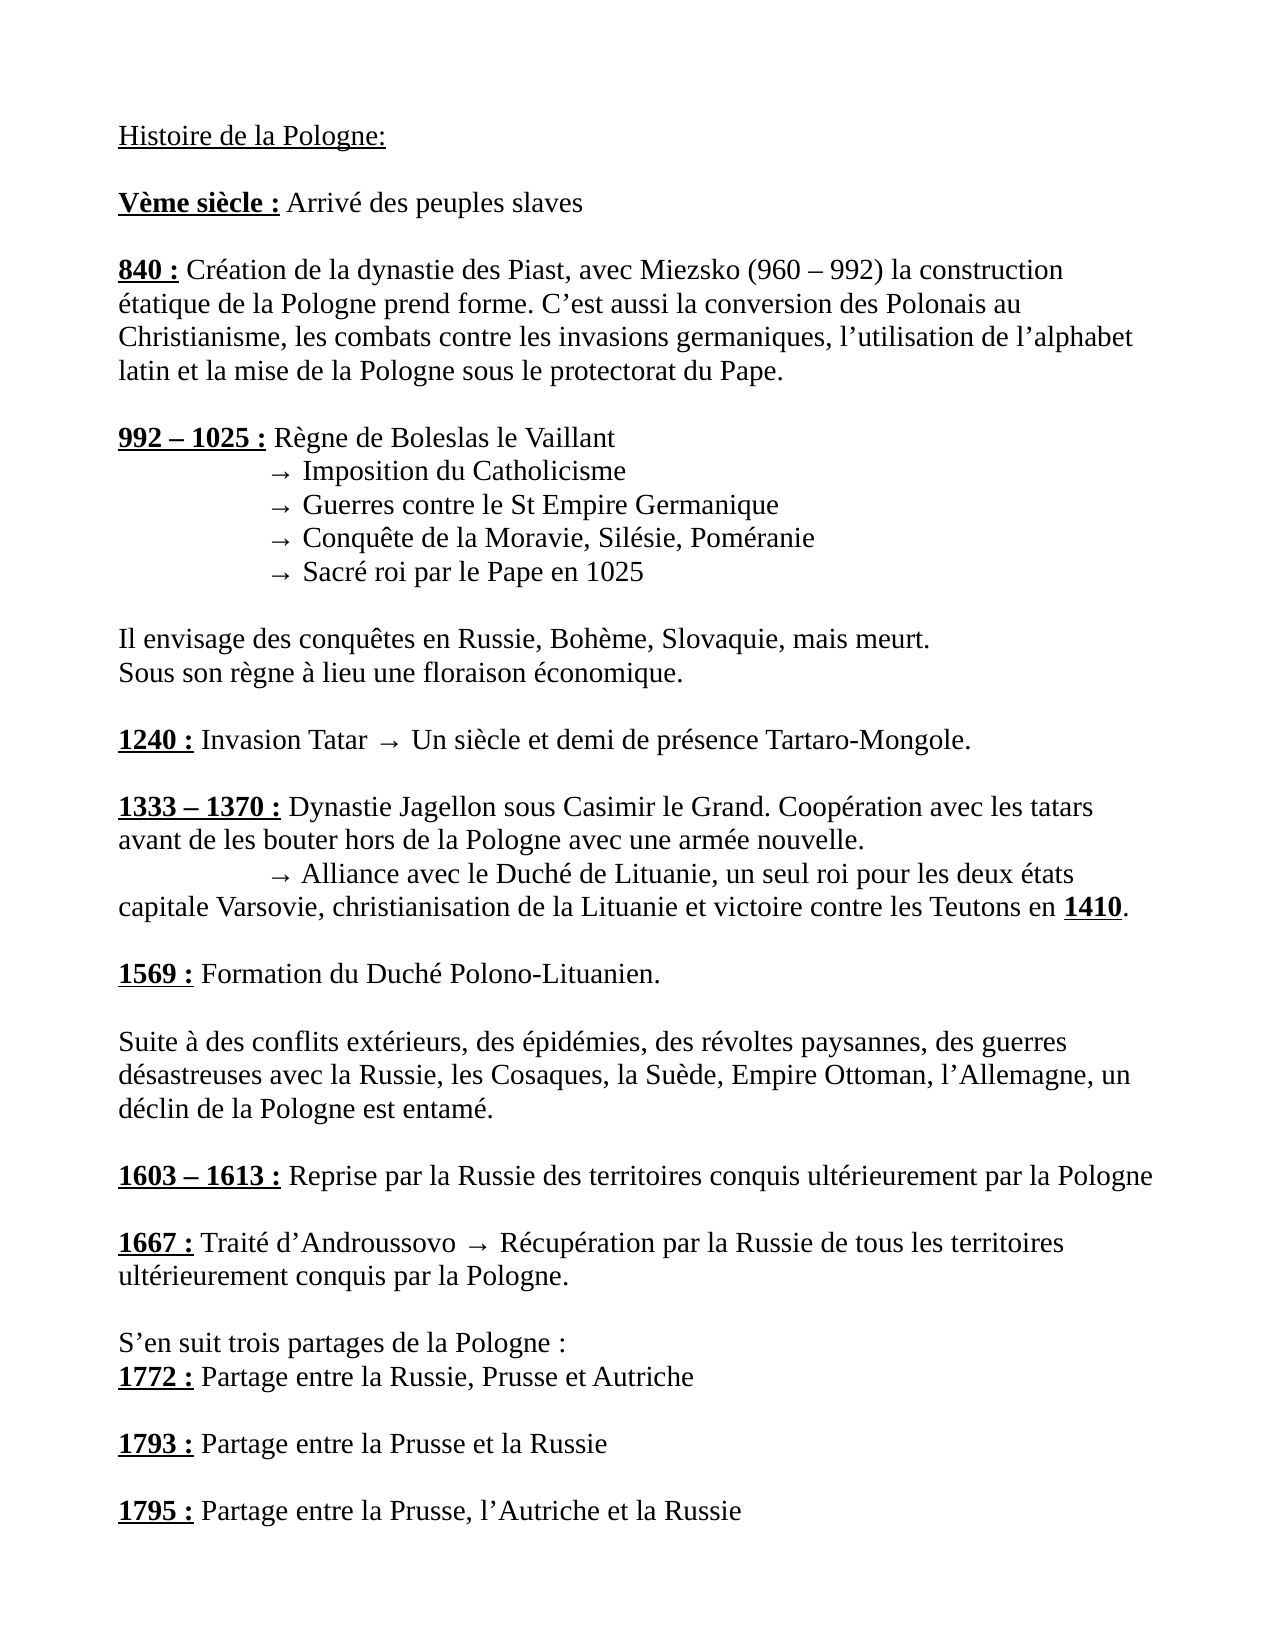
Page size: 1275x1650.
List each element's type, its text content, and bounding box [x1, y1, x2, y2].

text Histoire de la Pologne: [118, 118, 1157, 152]
text 840 : Création de la dynastie des Piast, avec Miezsko (960 – 992) la construction étatique de la Pologne prend forme. C’est aussi la conversion des Polonais au Christianisme, les combats contre les invasions germaniques, l’utilisation de l’alphabet latin et la mise de la Pologne sous le protectorat du Pape. [118, 252, 1157, 386]
text Suite à des conflits extérieurs, des épidémies, des révoltes paysannes, des guerres désastreuses avec la Russie, les Cosaques, la Suède, Empire Ottoman, l’Allemagne, un déclin de la Pologne est entamé. [118, 1024, 1157, 1124]
text 1795 : Partage entre la Prusse, l’Autriche et la Russie [118, 1493, 1157, 1527]
text 1603 – 1613 : Reprise par la Russie des territoires conquis ultérieurement par la Pologne [118, 1158, 1157, 1191]
text 1667 : Traité d’Androussovo → Récupération par la Russie de tous les territoires ultérieurement conquis par la Pologne. [118, 1225, 1157, 1292]
text S’en suit trois partages de la Pologne : [118, 1326, 1157, 1359]
text → Sacré roi par le Pape en 1025 [118, 554, 1157, 588]
text → Conquête de la Moravie, Silésie, Poméranie [118, 521, 1157, 554]
text → Guerres contre le St Empire Germanique [118, 487, 1157, 521]
text 1772 : Partage entre la Russie, Prusse et Autriche [118, 1359, 1157, 1393]
text 1240 : Invasion Tatar → Un siècle et demi de présence Tartaro-Mongole. [118, 722, 1157, 755]
text 1333 – 1370 : Dynastie Jagellon sous Casimir le Grand. Coopération avec les tatars avant de les bouter hors de la Pologne avec une armée nouvelle. [118, 789, 1157, 856]
text 1793 : Partage entre la Prusse et la Russie [118, 1426, 1157, 1460]
text 992 – 1025 : Règne de Boleslas le Vaillant [118, 420, 1157, 453]
text Il envisage des conquêtes en Russie, Bohème, Slovaquie, mais meurt. [118, 621, 1157, 655]
text → Imposition du Catholicisme [118, 453, 1157, 487]
text Sous son règne à lieu une floraison économique. [118, 655, 1157, 688]
text → Alliance avec le Duché de Lituanie, un seul roi pour les deux états capitale Varsovie, christianisation de la Lituanie et victoire contre les Teutons en 1410. [118, 856, 1157, 923]
text Vème siècle : Arrivé des peuples slaves [118, 185, 1157, 219]
text 1569 : Formation du Duché Polono-Lituanien. [118, 957, 1157, 990]
